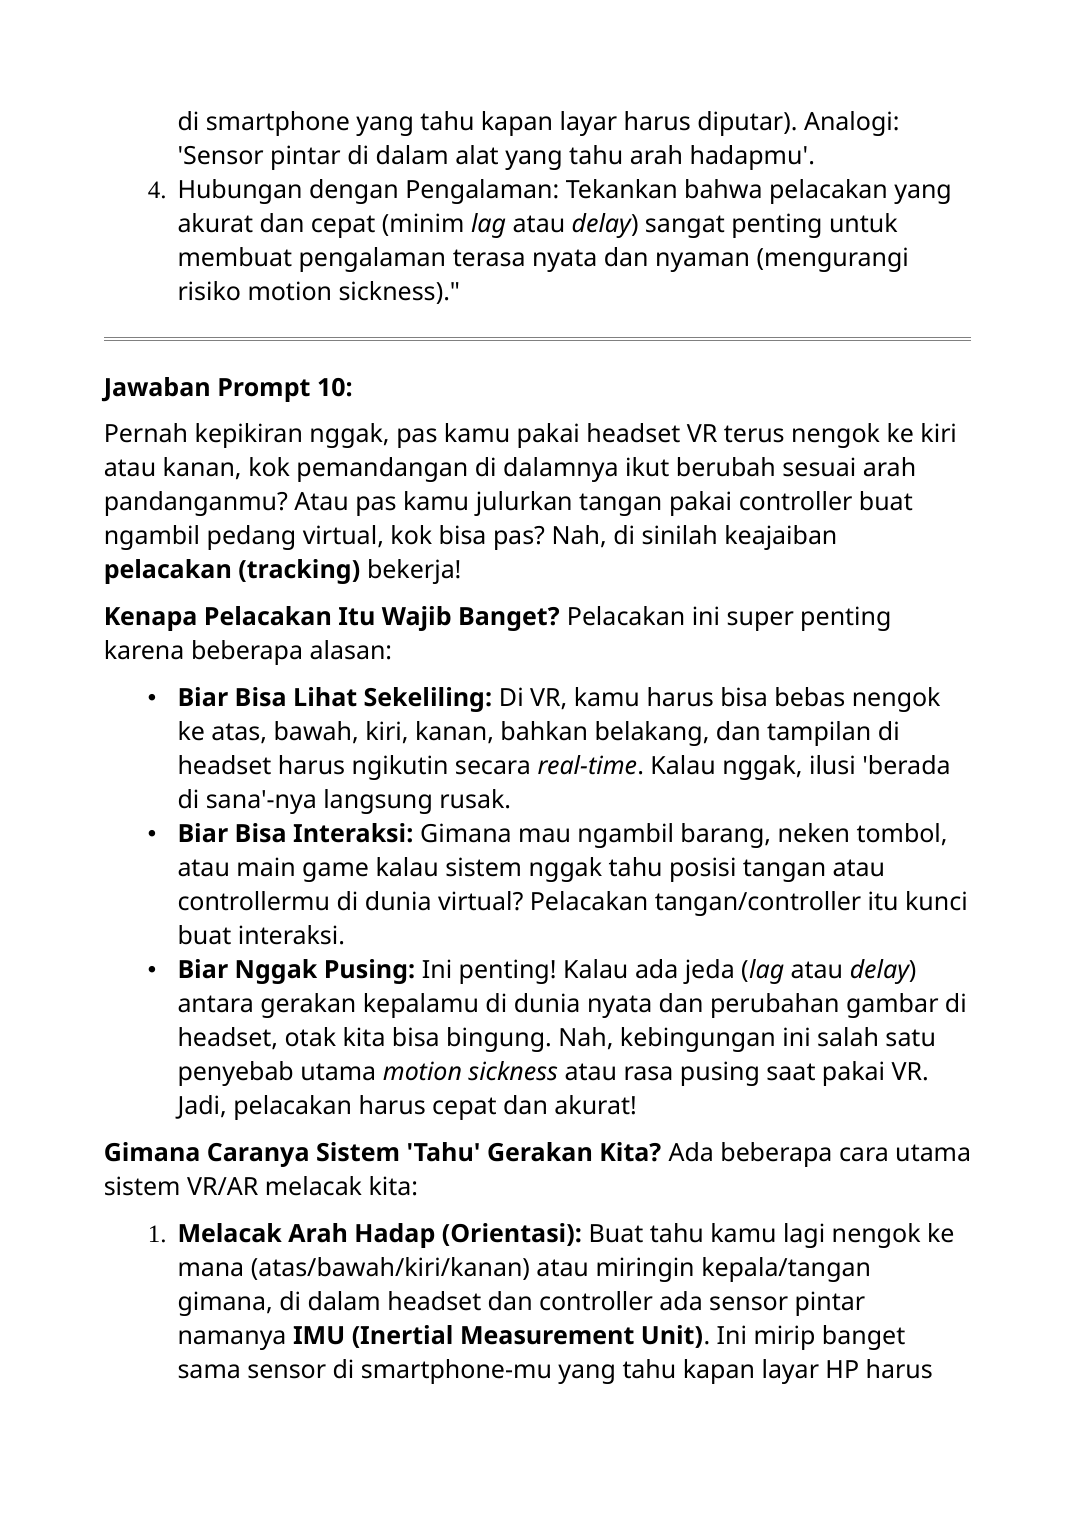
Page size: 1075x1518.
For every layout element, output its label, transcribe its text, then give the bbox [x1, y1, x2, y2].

text Gimana Caranya Sistem 'Tahu' Gerakan Kita? Ada beberapa cara utama sistem VR/AR melacak kita: [103, 1134, 971, 1203]
text Jawaban Prompt 10: [103, 369, 971, 403]
list Biar Bisa Lihat Sekeliling: Di VR, kamu harus bisa bebas nengok ke atas, bawah, kiri, kanan, bahkan belakang, dan tampilan di headset harus ngikutin secara real-time. Kalau nggak, ilusi 'berada di sana'-nya langsung rusak. [148, 679, 971, 816]
list Biar Nggak Pusing: Ini penting! Kalau ada jeda (lag atau delay) antara gerakan kepalamu di dunia nyata dan perubahan gambar di headset, otak kita bisa bingung. Nah, kebingungan ini salah satu penyebab utama motion sickness atau rasa pusing saat pakai VR. Jadi, pelacakan harus cepat dan akurat! [148, 952, 971, 1122]
list Hubungan dengan Pengalaman: Tekankan bahwa pelacakan yang akurat dan cepat (minim lag atau delay) sangat penting untuk membuat pengalaman terasa nyata dan nyaman (mengurangi risiko motion sickness)." [148, 172, 971, 308]
text Kenapa Pelacakan Itu Wajib Banget? Pelacakan ini super penting karena beberapa alasan: [103, 599, 971, 667]
list Biar Bisa Interaksi: Gimana mau ngambil barang, neken tombol, atau main game kalau sistem nggak tahu posisi tangan atau controllermu di dunia virtual? Pelacakan tangan/controller itu kunci buat interaksi. [148, 816, 971, 952]
list di smartphone yang tahu kapan layar harus diputar). Analogi: 'Sensor pintar di dalam alat yang tahu arah hadapmu'. [148, 103, 971, 172]
text Pernah kepikiran nggak, pas kamu pakai headset VR terus nengok ke kiri atau kanan, kok pemandangan di dalamnya ikut berubah sesuai arah pandanganmu? Atau pas kamu julurkan tangan pakai controller buat ngambil pedang virtual, kok bisa pas? Nah, di sinilah keajaiban pelacakan (tracking) bekerja! [103, 416, 971, 586]
list Melacak Arah Hadap (Orientasi): Buat tahu kamu lagi nengok ke mana (atas/bawah/kiri/kanan) atau miringin kepala/tangan gimana, di dalam headset dan controller ada sensor pintar namanya IMU (Inertial Measurement Unit). Ini mirip banget sama sensor di smartphone-mu yang tahu kapan layar HP harus [148, 1215, 971, 1386]
